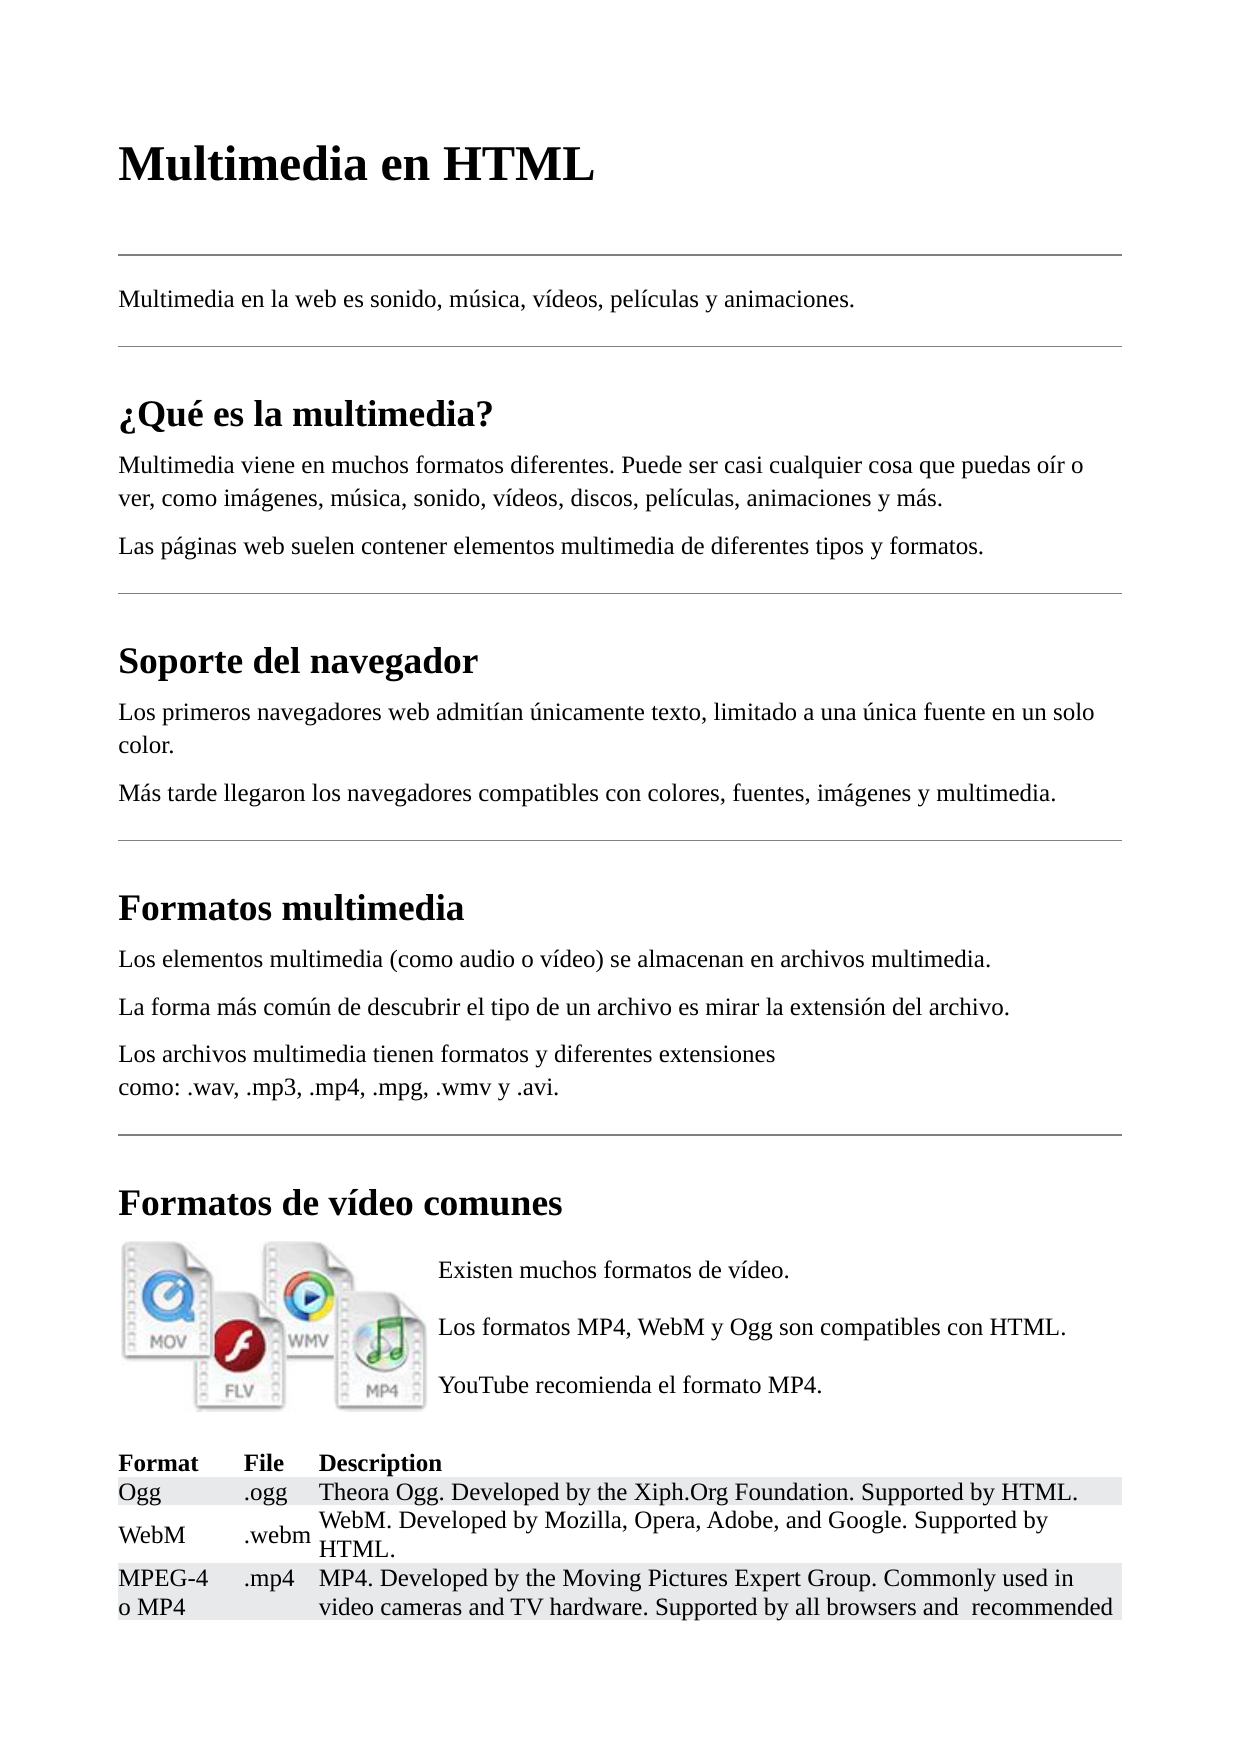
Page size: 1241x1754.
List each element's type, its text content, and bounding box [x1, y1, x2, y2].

subtitle Formatos de vídeo comunes [118, 1180, 1122, 1223]
text Multimedia viene en muchos formatos diferentes. Puede ser casi cualquier cosa que puedas oír o ver, como imágenes, música, sonido, vídeos, discos, películas, animaciones y más. [118, 450, 1122, 512]
text Las páginas web suelen contener elementos multimedia de diferentes tipos y formatos. [118, 531, 1122, 560]
table_cell .mp4 [244, 1563, 318, 1620]
subtitle Multimedia en HTML [118, 134, 1122, 191]
subtitle Formatos multimedia [118, 885, 1122, 928]
text Los primeros navegadores web admitían únicamente texto, limitado a una única fuente en un solo color. [118, 697, 1122, 759]
table_cell WebM. Developed by Mozilla, Opera, Adobe, and Google. Supported by HTML. [319, 1505, 1122, 1563]
table_header Description [319, 1448, 1122, 1477]
text Los elementos multimedia (como audio o vídeo) se almacenan en archivos multimedia. [118, 944, 1122, 973]
table_cell MP4. Developed by the Moving Pictures Expert Group. Commonly used in video cameras and TV hardware. Supported by all browsers and recommended [319, 1563, 1122, 1620]
table_cell Ogg [118, 1477, 244, 1505]
table_header File [244, 1448, 318, 1477]
table_header Existen muchos formatos de vídeo. Los formatos MP4, WebM y Ogg son compatibles con HTML. YouTube recomienda el formato MP4. [435, 1239, 1079, 1415]
text La forma más común de descubrir el tipo de un archivo es mirar la extensión del archivo. [118, 992, 1122, 1021]
table_cell Theora Ogg. Developed by the Xiph.Org Foundation. Supported by HTML. [319, 1477, 1122, 1505]
table_cell .webm [244, 1505, 318, 1563]
table_cell WebM [118, 1505, 244, 1563]
table_header Format [118, 1448, 244, 1477]
picture [121, 1241, 428, 1412]
table_cell MPEG-4 o MP4 [118, 1563, 244, 1620]
subtitle Soporte del navegador [118, 638, 1122, 682]
table_cell .ogg [244, 1477, 318, 1505]
text Los archivos multimedia tienen formatos y diferentes extensiones como: .wav, .mp3, .mp4, .mpg, .wmv y .avi. [118, 1039, 1122, 1101]
table_header [118, 1239, 435, 1415]
text Más tarde llegaron los navegadores compatibles con colores, fuentes, imágenes y multimedia. [118, 778, 1122, 807]
text Multimedia en la web es sonido, música, vídeos, películas y animaciones. [118, 284, 1122, 313]
subtitle ¿Qué es la multimedia? [118, 392, 1122, 435]
